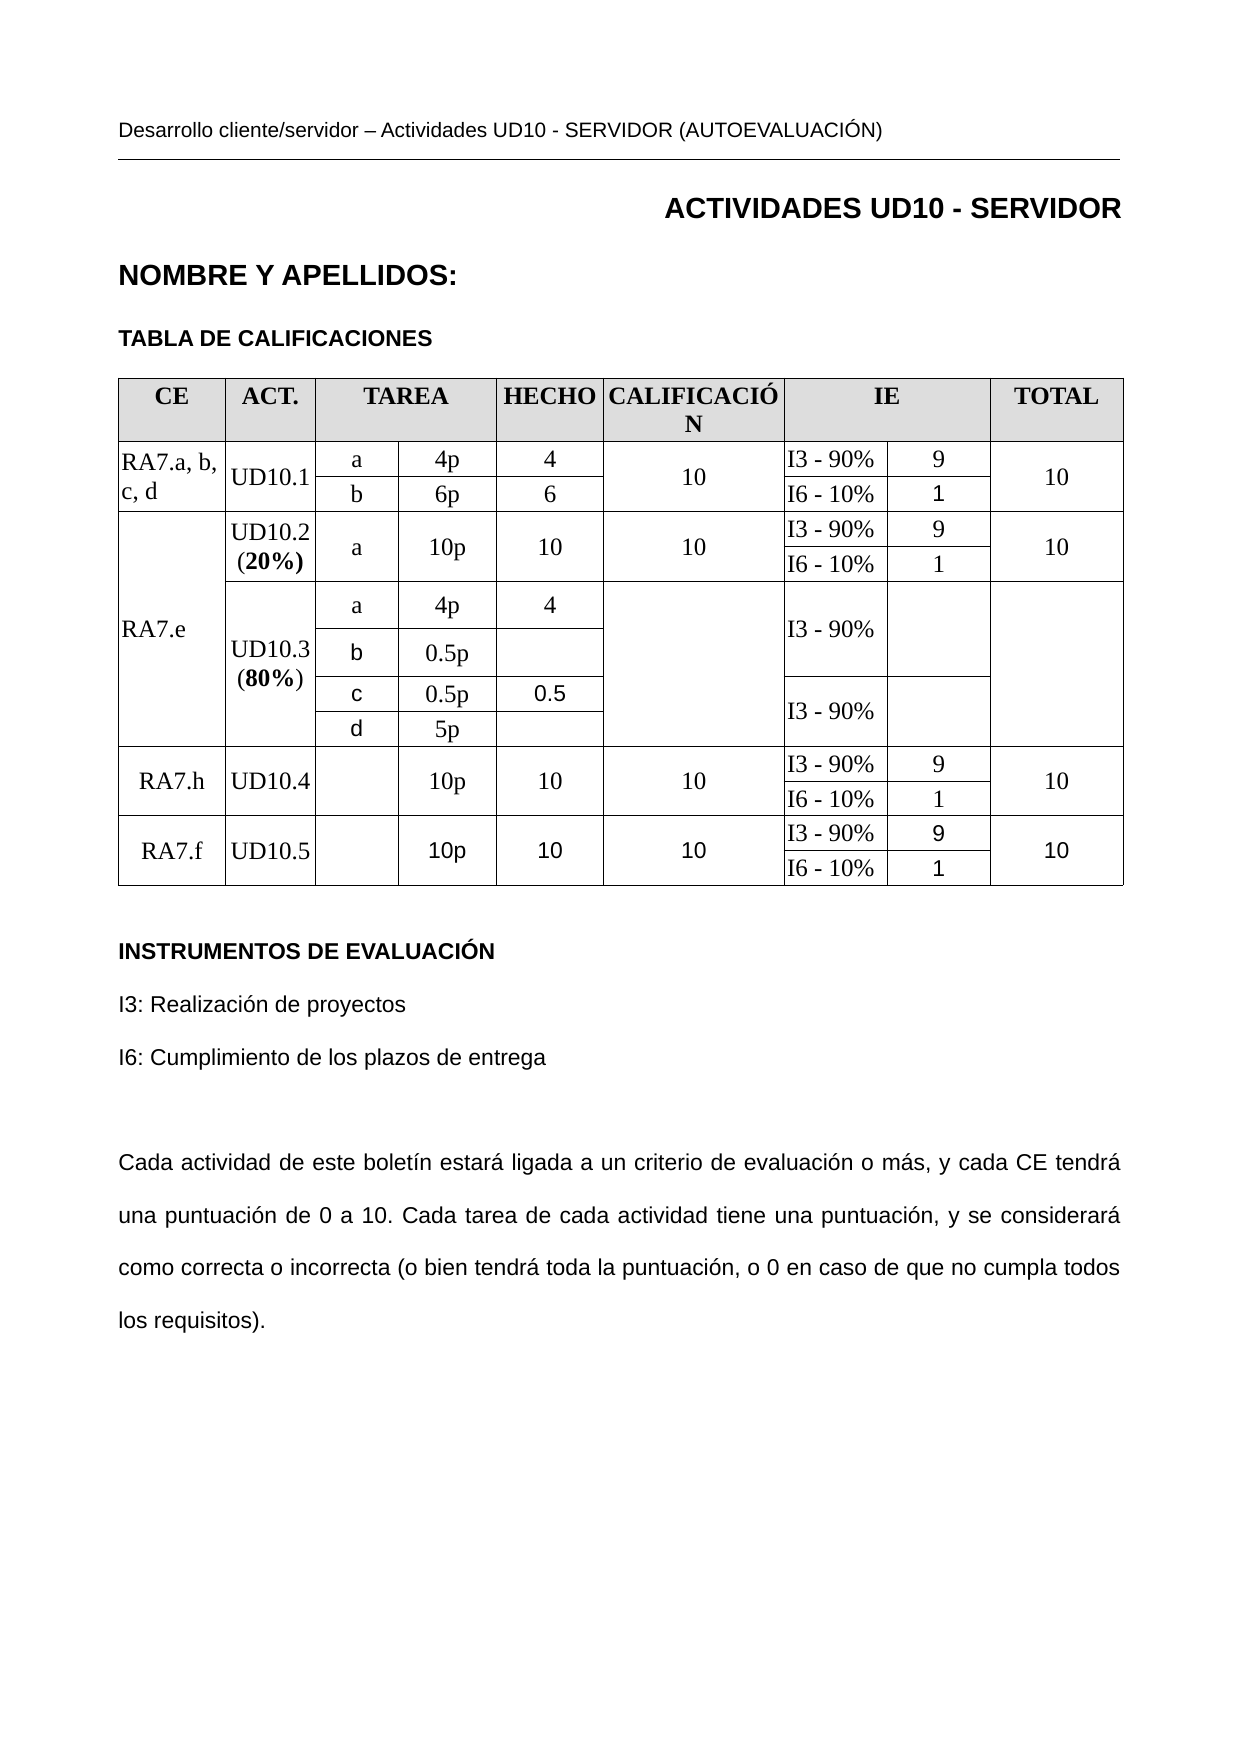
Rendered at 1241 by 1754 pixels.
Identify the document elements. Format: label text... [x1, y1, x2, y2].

table_cell [497, 629, 603, 676]
table_cell 1 [888, 477, 990, 511]
table_cell d [316, 712, 398, 746]
table_cell 10 [497, 816, 603, 885]
table_cell 1 [888, 782, 990, 815]
table_cell 10 [604, 816, 784, 885]
table_cell RA7.h [119, 747, 225, 815]
table_cell I6 - 10% [785, 547, 887, 581]
table_cell c [316, 677, 398, 711]
table_cell UD10.1 [226, 442, 315, 511]
text Cada actividad de este boletín estará ligada a un criterio de evaluación o más, y cada CE tendrá una puntuación de 0 a 10. Cada tarea de cada actividad tiene una puntuación, y se considerará como correcta o incorrecta (o bien tendrá toda la puntuación, o 0 en caso de que no cumpla todos los requisitos). [118, 1149, 1122, 1333]
table_cell 9 [888, 747, 990, 781]
table_cell 10p [399, 512, 496, 581]
table_cell 10p [399, 816, 496, 885]
table_cell 9 [888, 442, 990, 476]
table_cell 10 [604, 512, 784, 581]
table_cell 0.5 [497, 677, 603, 711]
text TABLA DE CALIFICACIONES [118, 325, 1122, 351]
table_cell b [316, 629, 398, 676]
table_cell 10 [604, 747, 784, 815]
table_header ACT. [226, 379, 315, 441]
table_cell [991, 582, 1123, 746]
table_cell UD10.5 [226, 816, 315, 885]
table_cell 4p [399, 582, 496, 628]
table_cell I3 - 90% [785, 747, 887, 781]
table_cell 9 [888, 512, 990, 546]
table_cell 0.5p [399, 629, 496, 676]
table_cell I6 - 10% [785, 782, 887, 815]
table_cell I3 - 90% [785, 677, 887, 746]
table_cell b [316, 477, 398, 511]
table_cell UD10.3 (80%) [226, 582, 315, 746]
table_cell 10 [497, 747, 603, 815]
table_cell I6 - 10% [785, 477, 887, 511]
table_cell UD10.2 (20%) [226, 512, 315, 581]
table_header CALIFICACIÓN [604, 379, 784, 441]
text INSTRUMENTOS DE EVALUACIÓN [118, 938, 1122, 964]
table_cell 1 [888, 851, 990, 885]
table_cell 10p [399, 747, 496, 815]
table_header TOTAL [991, 379, 1123, 441]
table_cell RA7.a, b, c, d [119, 442, 225, 511]
table_cell [316, 747, 398, 815]
subtitle ACTIVIDADES UD10 - SERVIDOR [118, 191, 1122, 224]
table_cell 10 [991, 747, 1123, 815]
table_cell [604, 582, 784, 746]
table_cell 9 [888, 816, 990, 850]
table_cell 6 [497, 477, 603, 511]
table_cell a [316, 512, 398, 581]
text NOMBRE Y APELLIDOS: [118, 258, 1122, 291]
text I6: Cumplimiento de los plazos de entrega [118, 1043, 1122, 1070]
table_cell [888, 582, 990, 676]
table_cell 10 [497, 512, 603, 581]
table_cell [888, 677, 990, 746]
table_cell 4 [497, 582, 603, 628]
table_cell a [316, 582, 398, 628]
table_cell RA7.f [119, 816, 225, 885]
table_cell 10 [991, 442, 1123, 511]
table_cell I3 - 90% [785, 512, 887, 546]
text I3: Realización de proyectos [118, 991, 1122, 1017]
table_cell 10 [991, 512, 1123, 581]
table_cell 6p [399, 477, 496, 511]
table_cell I3 - 90% [785, 816, 887, 850]
table_cell I3 - 90% [785, 442, 887, 476]
table_cell UD10.4 [226, 747, 315, 815]
table_cell [497, 712, 603, 746]
table_cell 4 [497, 442, 603, 476]
table_header CE [119, 379, 225, 441]
table_cell [316, 816, 398, 885]
table_cell RA7.e [119, 512, 225, 746]
table_header HECHO [497, 379, 603, 441]
table_header IE [785, 379, 990, 441]
table_cell I3 - 90% [785, 582, 887, 676]
table_cell a [316, 442, 398, 476]
table_header TAREA [316, 379, 496, 441]
table_cell 5p [399, 712, 496, 746]
table_cell 0.5p [399, 677, 496, 711]
table_cell 4p [399, 442, 496, 476]
table_cell 10 [604, 442, 784, 511]
table_cell 10 [991, 816, 1123, 885]
table_cell I6 - 10% [785, 851, 887, 885]
table_cell 1 [888, 547, 990, 581]
